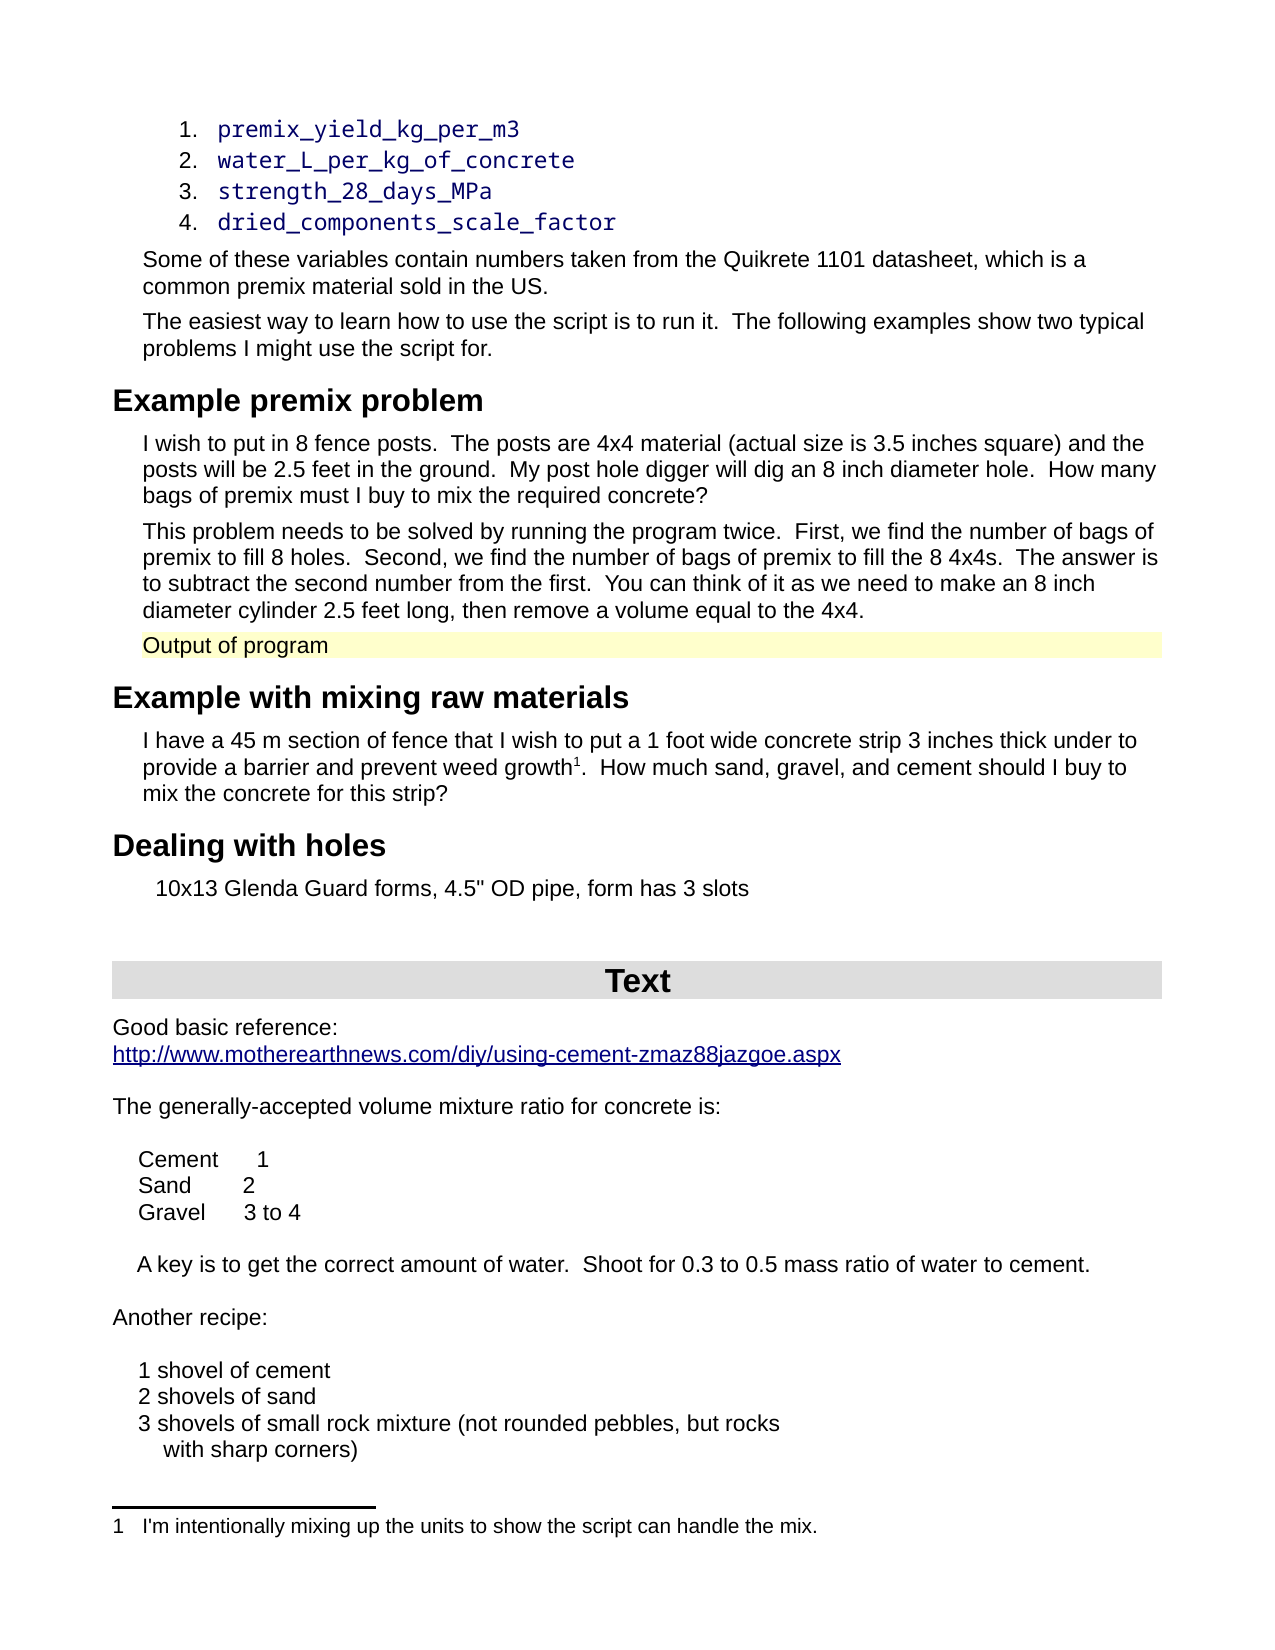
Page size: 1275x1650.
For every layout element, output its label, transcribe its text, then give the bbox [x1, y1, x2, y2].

text I'm intentionally mixing up the units to show the script can handle the mix. [112, 1513, 1162, 1537]
list dried_components_scale_factor [172, 206, 1162, 237]
text Good basic reference: [112, 1014, 1162, 1041]
text Another recipe: [112, 1304, 1162, 1331]
subtitle Example with mixing raw materials [112, 679, 1162, 715]
text Sand 2 [112, 1172, 1162, 1199]
text with sharp corners) [112, 1436, 1162, 1462]
text A key is to get the correct amount of water. Shoot for 0.3 to 0.5 mass ratio of water to cement. [112, 1251, 1162, 1278]
text 1 shovel of cement [112, 1357, 1162, 1383]
text Gravel 3 to 4 [112, 1199, 1162, 1225]
list premix_yield_kg_per_m3 [172, 112, 1162, 144]
list water_L_per_kg_of_concrete [172, 144, 1162, 175]
list strength_28_days_MPa [172, 175, 1162, 206]
text I have a 45 m section of fence that I wish to put a 1 foot wide concrete strip 3 inches thick under to provide a barrier and prevent weed growth. How much sand, gravel, and cement should I buy to mix the concrete for this strip? [142, 727, 1162, 806]
text Some of these variables contain numbers taken from the Quikrete 1101 datasheet, which is a common premix material sold in the US. [142, 246, 1162, 299]
text 3 shovels of small rock mixture (not rounded pebbles, but rocks [112, 1409, 1162, 1436]
subtitle Dealing with holes [112, 827, 1162, 863]
text http://www.motherearthnews.com/diy/using-cement-zmaz88jazgoe.aspx [112, 1041, 1162, 1067]
text 10x13 Glenda Guard forms, 4.5" OD pipe, form has 3 slots [142, 875, 1162, 902]
subtitle Example premix problem [112, 382, 1162, 418]
text This problem needs to be solved by running the program twice. First, we find the number of bags of premix to fill 8 holes. Second, we find the number of bags of premix to fill the 8 4x4s. The answer is to subtract the second number from the first. You can think of it as we need to make an 8 inch diameter cylinder 2.5 feet long, then remove a volume equal to the 4x4. [142, 518, 1162, 623]
text I wish to put in 8 fence posts. The posts are 4x4 material (actual size is 3.5 inches square) and the posts will be 2.5 feet in the ground. My post hole digger will dig an 8 inch diameter hole. How many bags of premix must I buy to mix the required concrete? [142, 430, 1162, 509]
text 2 shovels of sand [112, 1383, 1162, 1409]
text The generally-accepted volume mixture ratio for concrete is: [112, 1093, 1162, 1120]
text Cement 1 [112, 1146, 1162, 1172]
subtitle Text [112, 961, 1162, 999]
text The easiest way to learn how to use the script is to run it. The following examples show two typical problems I might use the script for. [142, 308, 1162, 361]
text Output of program [142, 632, 1162, 658]
